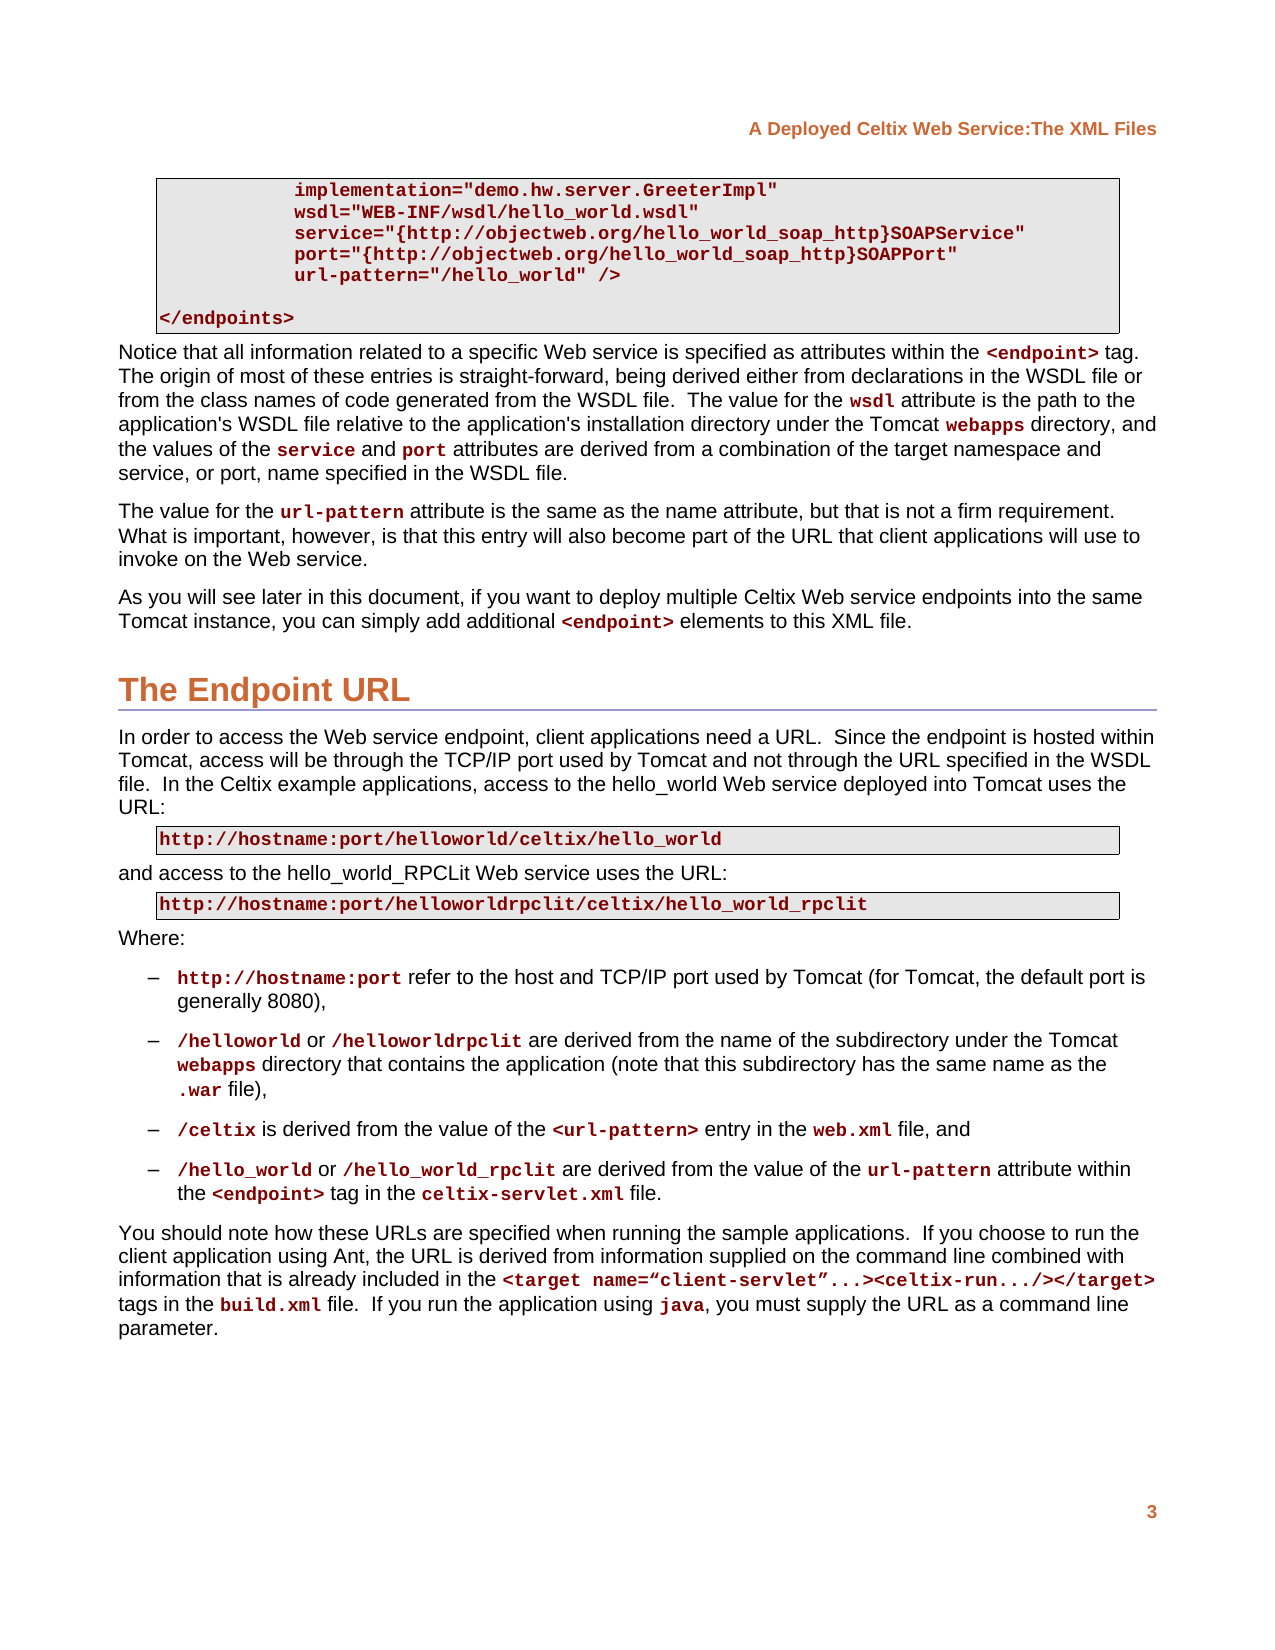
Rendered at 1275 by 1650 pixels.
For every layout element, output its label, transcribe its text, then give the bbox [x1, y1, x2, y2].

text </endpoints> [157, 306, 1119, 333]
text http://hostname:port/helloworldrpclit/celtix/hello_world_rpclit [157, 893, 1119, 919]
text service="{http://objectweb.org/hello_world_soap_http}SOAPService" [157, 221, 1119, 242]
text wsdl="WEB-INF/wsdl/hello_world.wsdl" [157, 199, 1119, 221]
list /celtix is derived from the value of the <url-pattern> entry in the web.xml file, and [148, 1117, 1157, 1142]
subtitle The Endpoint URL [118, 671, 1157, 709]
text implementation="demo.hw.server.GreeterImpl" [157, 179, 1119, 199]
text Notice that all information related to a specific Web service is specified as attributes within the <endpoint> tag. The origin of most of these entries is straight-forward, being derived either from declarations in the WSDL file or from the class names of code generated from the WSDL file. The value for the wsdl attribute is the path to the application's WSDL file relative to the application's installation directory under the Tomcat webapps directory, and the values of the service and port attributes are derived from a combination of the target namespace and service, or port, name specified in the WSDL file. [118, 341, 1157, 485]
text In order to access the Web service endpoint, client applications need a URL. Since the endpoint is hosted within Tomcat, access will be through the TCP/IP port used by Tomcat and not through the URL specified in the WSDL file. In the Celtix example applications, access to the hello_world Web service deployed into Tomcat uses the URL: [118, 726, 1157, 819]
text The value for the url-pattern attribute is the same as the name attribute, but that is not a firm requirement. What is important, however, is that this entry will also become part of the URL that client applications will use to invoke on the Web service. [118, 500, 1157, 571]
text port="{http://objectweb.org/hello_world_soap_http}SOAPPort" [157, 242, 1119, 263]
list http://hostname:port refer to the host and TCP/IP port used by Tomcat (for Tomcat, the default port is generally 8080), [148, 965, 1157, 1013]
text url-pattern="/hello_world" /> [157, 263, 1119, 284]
text Where: [118, 927, 1157, 950]
list /hello_world or /hello_world_rpclit are derived from the value of the url-pattern attribute within the <endpoint> tag in the celtix-servlet.xml file. [148, 1157, 1157, 1206]
text You should note how these URLs are specified when running the sample applications. If you choose to run the client application using Ant, the URL is derived from information supplied on the command line combined with information that is already included in the <target name=“client-servlet”...><celtix-run.../></target> tags in the build.xml file. If you run the application using java, you must supply the URL as a command line parameter. [118, 1221, 1157, 1340]
list /helloworld or /helloworldrpclit are derived from the name of the subdirectory under the Tomcat webapps directory that contains the application (note that this subdirectory has the same name as the .war file), [148, 1028, 1157, 1102]
text http://hostname:port/helloworld/celtix/hello_world [157, 827, 1119, 854]
text and access to the hello_world_RPCLit Web service uses the URL: [118, 861, 1157, 884]
text As you will see later in this document, if you want to deploy multiple Celtix Web service endpoints into the same Tomcat instance, you can simply add additional <endpoint> elements to this XML file. [118, 586, 1157, 634]
